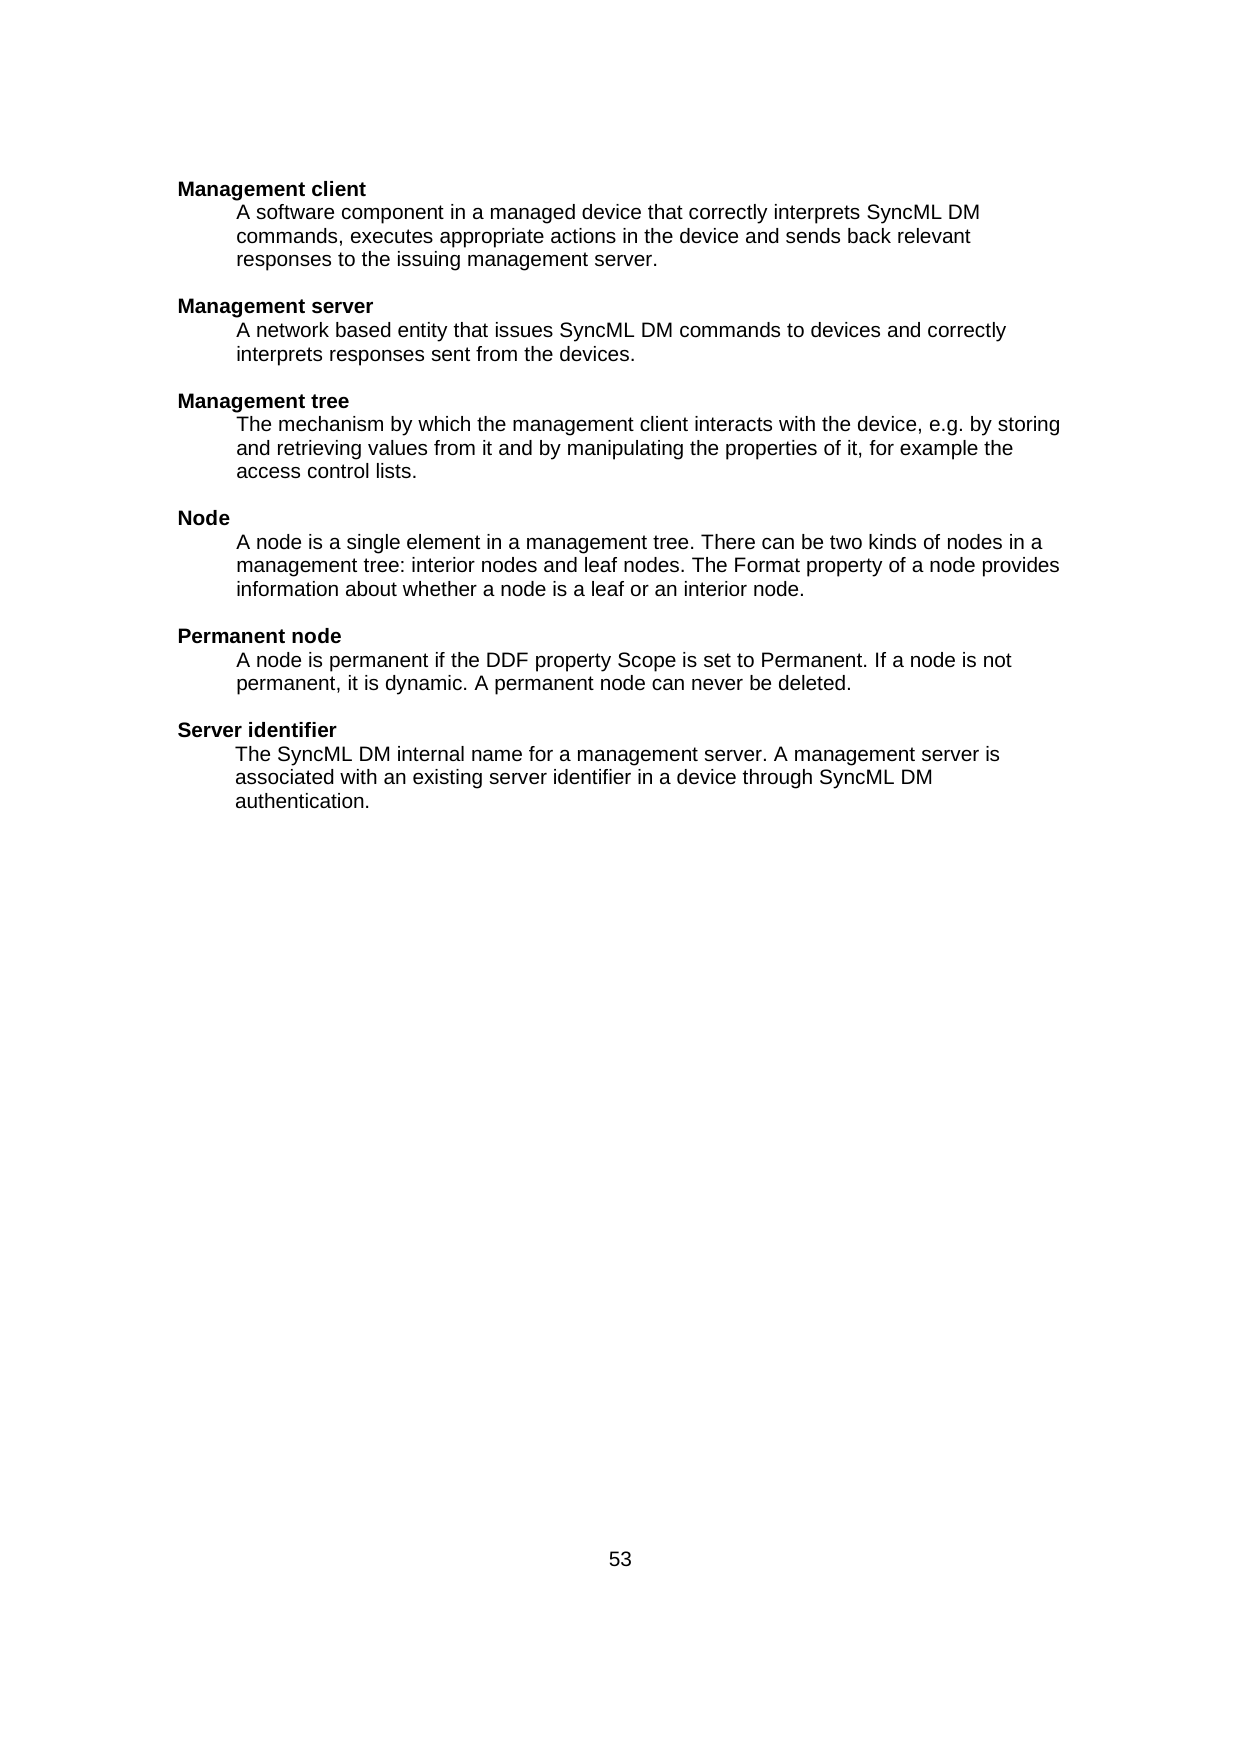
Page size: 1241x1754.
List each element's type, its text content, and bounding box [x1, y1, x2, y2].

text Node [177, 507, 1063, 530]
text A software component in a managed device that correctly interprets SyncML DM commands, executes appropriate actions in the device and sends back relevant responses to the issuing management server. [236, 201, 1063, 271]
text Management server [177, 295, 1063, 318]
text Server identifier [177, 719, 1063, 742]
text The mechanism by which the management client interacts with the device, e.g. by storing and retrieving values from it and by manipulating the properties of it, for example the access control lists. [236, 413, 1063, 483]
text Management client [177, 177, 1063, 201]
text A node is a single element in a management tree. There can be two kinds of nodes in a management tree: interior nodes and leaf nodes. The Format property of a node provides information about whether a node is a leaf or an interior node. [236, 530, 1063, 601]
text A network based entity that issues SyncML DM commands to devices and correctly interprets responses sent from the devices. [236, 318, 1063, 366]
text The SyncML DM internal name for a management server. A management server is associated with an existing server identifier in a device through SyncML DM authentication. [235, 742, 1063, 813]
text A node is permanent if the DDF property Scope is set to Permanent. If a node is not permanent, it is dynamic. A permanent node can never be deleted. [236, 648, 1063, 695]
text Permanent node [177, 624, 1063, 648]
text Management tree [177, 389, 1063, 413]
